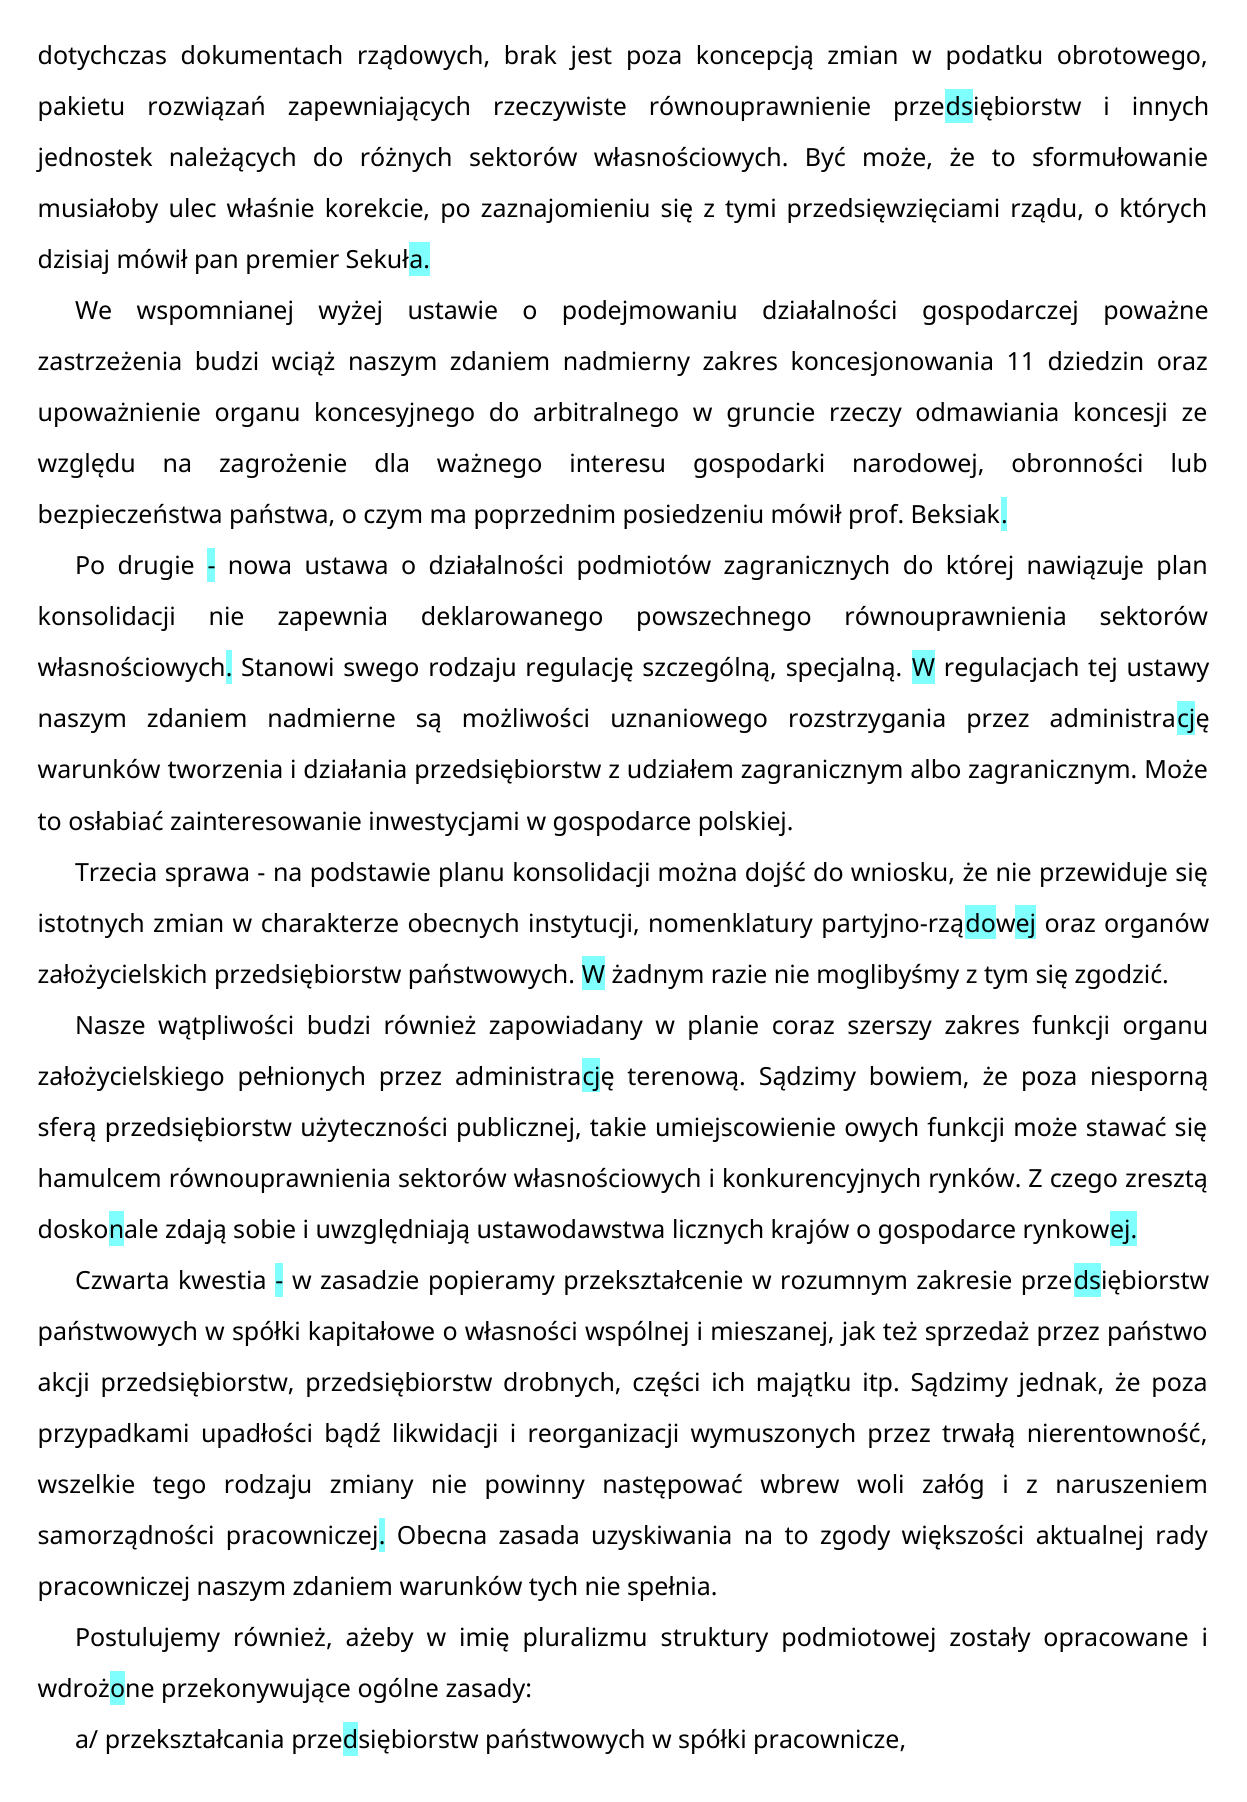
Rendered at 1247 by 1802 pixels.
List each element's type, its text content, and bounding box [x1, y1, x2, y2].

text Postulujemy również, ażeby w imię pluralizmu struktury podmiotowej zostały opracowane i wdrożone przekonywujące ogólne zasady: [37, 1620, 1209, 1705]
text Trzecia sprawa - na podstawie planu konsolidacji można dojść do wniosku, że nie przewiduje się istotnych zmian w charakterze obecnych instytucji, nomenklatury partyjno-rządowej oraz organów założycielskich przedsiębiorstw państwowych. W żadnym razie nie moglibyśmy z tym się zgodzić. [37, 854, 1209, 990]
text We wspomnianej wyżej ustawie o podejmowaniu działalności gospodarczej poważne zastrzeżenia budzi wciąż naszym zdaniem nadmierny zakres koncesjonowania 11 dziedzin oraz upoważnienie organu koncesyjnego do arbitralnego w gruncie rzeczy odmawiania koncesji ze względu na zagrożenie dla ważnego interesu gospodarki narodowej, obronności lub bezpieczeństwa państwa, o czym ma poprzednim posiedzeniu mówił prof. Beksiak. [37, 293, 1209, 531]
text Po drugie - nowa ustawa o działalności podmiotów zagranicznych do której nawiązuje plan konsolidacji nie zapewnia deklarowanego powszechnego równouprawnienia sektorów własnościowych. Stanowi swego rodzaju regulację szczególną, specjalną. W regulacjach tej ustawy naszym zdaniem nadmierne są możliwości uznaniowego rozstrzygania przez administrację warunków tworzenia i działania przedsiębiorstw z udziałem zagranicznym albo zagranicznym. Może to osłabiać zainteresowanie inwestycjami w gospodarce polskiej. [37, 548, 1209, 837]
text Nasze wątpliwości budzi również zapowiadany w planie coraz szerszy zakres funkcji organu założycielskiego pełnionych przez administrację terenową. Sądzimy bowiem, że poza niesporną sferą przedsiębiorstw użyteczności publicznej, takie umiejscowienie owych funkcji może stawać się hamulcem równouprawnienia sektorów własnościowych i konkurencyjnych rynków. Z czego zresztą doskonale zdają sobie i uwzględniają ustawodawstwa licznych krajów o gospodarce rynkowej. [37, 1007, 1209, 1246]
text dotychczas dokumentach rządowych, brak jest poza koncepcją zmian w podatku obrotowego, pakietu rozwiązań zapewniających rzeczywiste równouprawnienie przedsiębiorstw i innych jednostek należących do różnych sektorów własnościowych. Być może, że to sformułowanie musiałoby ulec właśnie korekcie, po zaznajomieniu się z tymi przedsięwzięciami rządu, o których dzisiaj mówił pan premier Sekuła. [37, 37, 1209, 276]
text Czwarta kwestia - w zasadzie popieramy przekształcenie w rozumnym zakresie przedsiębiorstw państwowych w spółki kapitałowe o własności wspólnej i mieszanej, jak też sprzedaż przez państwo akcji przedsiębiorstw, przedsiębiorstw drobnych, części ich majątku itp. Sądzimy jednak, że poza przypadkami upadłości bądź likwidacji i reorganizacji wymuszonych przez trwałą nierentowność, wszelkie tego rodzaju zmiany nie powinny następować wbrew woli załóg i z naruszeniem samorządności pracowniczej. Obecna zasada uzyskiwania na to zgody większości aktualnej rady pracowniczej naszym zdaniem warunków tych nie spełnia. [37, 1262, 1209, 1603]
text a/ przekształcania przedsiębiorstw państwowych w spółki pracownicze, [37, 1722, 1209, 1756]
